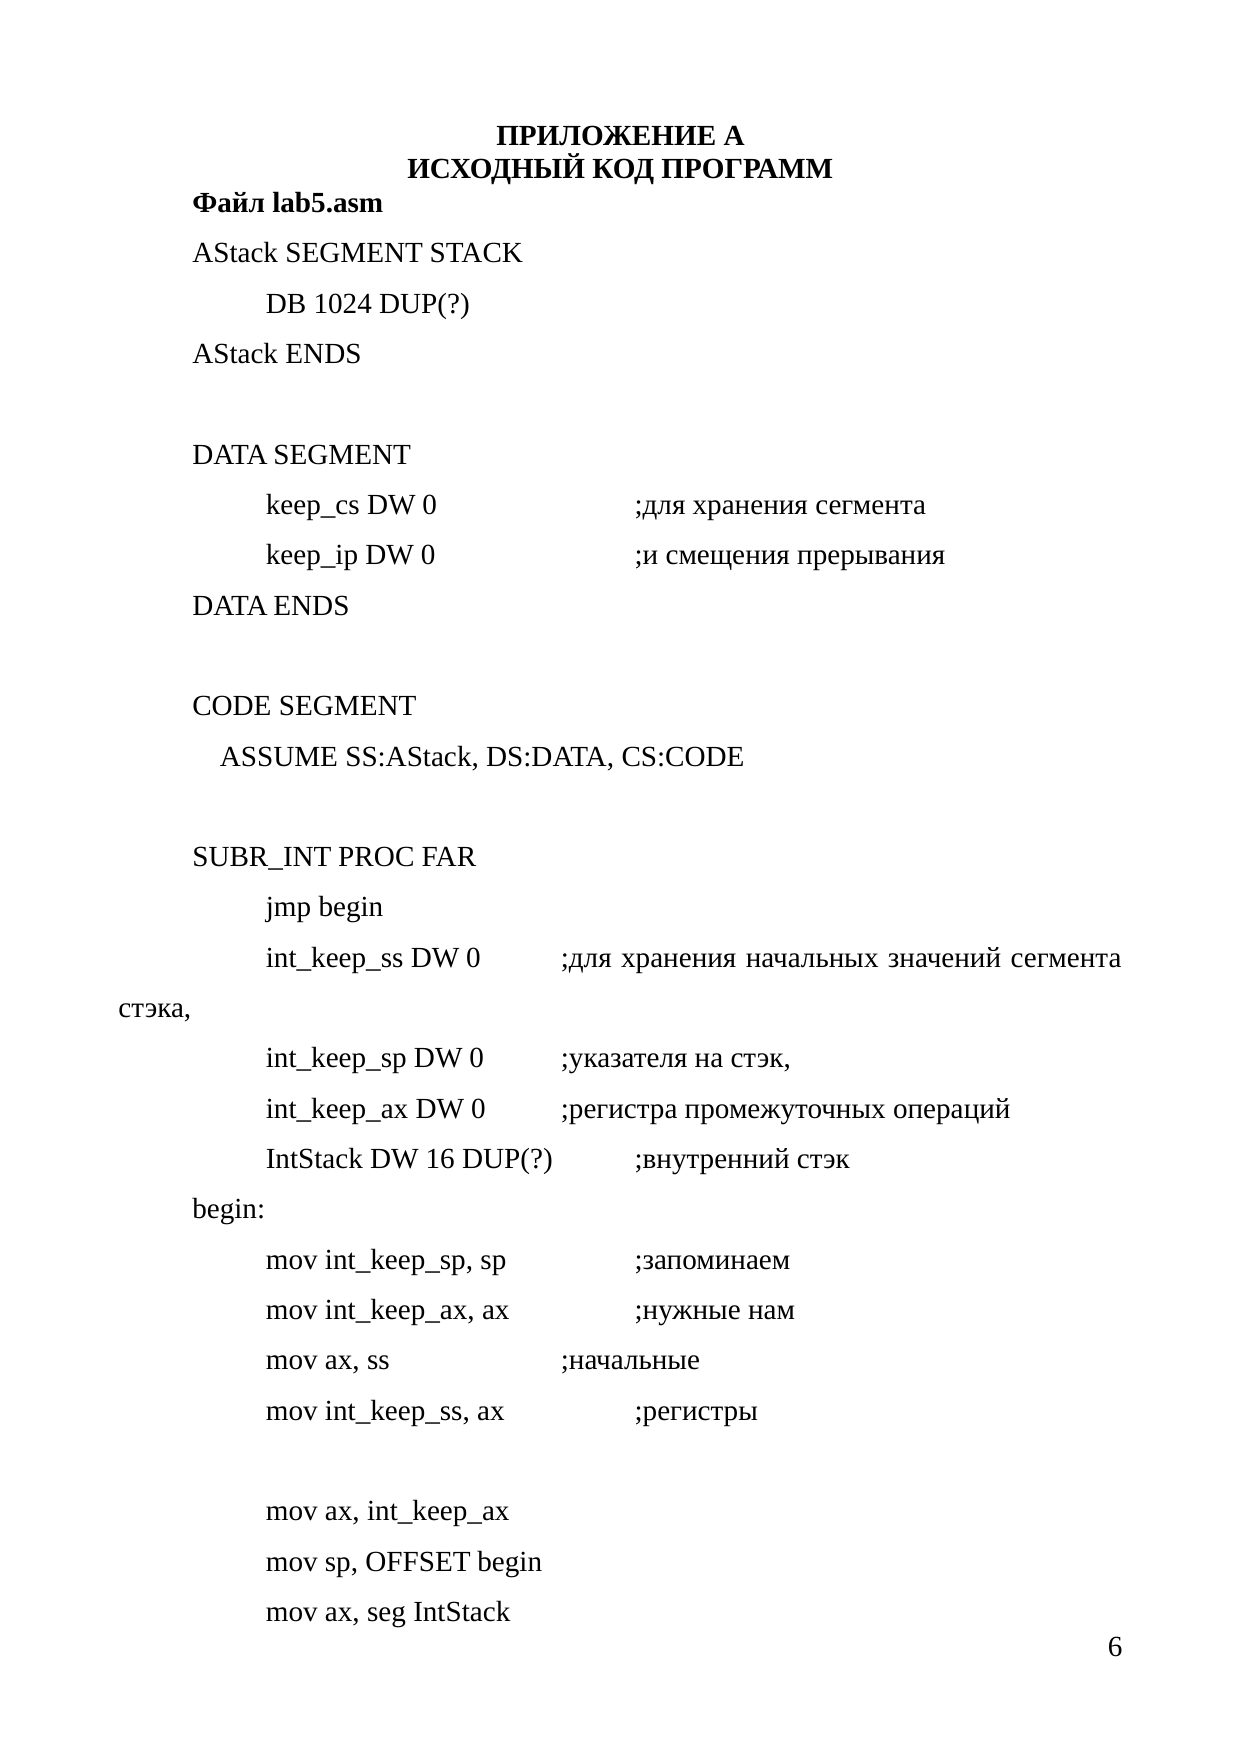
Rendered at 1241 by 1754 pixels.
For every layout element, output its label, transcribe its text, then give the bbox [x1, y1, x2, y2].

text Файл lab5.asm [118, 185, 1122, 219]
subtitle Приложение A Исходный код программ [118, 118, 1122, 185]
text CODE SEGMENT [118, 688, 1122, 722]
text mov sp, OFFSET begin [118, 1544, 1122, 1577]
text DB 1024 DUP(?) [118, 286, 1122, 319]
text DATA SEGMENT [118, 437, 1122, 470]
text keep_cs DW 0 ;для хранения сегмента [118, 487, 1122, 521]
text mov int_keep_ss, ax ;регистры [118, 1393, 1122, 1426]
text AStack SEGMENT STACK [118, 236, 1122, 269]
text IntStack DW 16 DUP(?) ;внутренний стэк [118, 1141, 1122, 1175]
text mov ax, int_keep_ax [118, 1493, 1122, 1527]
text int_keep_ax DW 0 ;регистра промежуточных операций [118, 1091, 1122, 1124]
text keep_ip DW 0 ;и смещения прерывания [118, 537, 1122, 571]
text int_keep_ss DW 0 ;для хранения начальных значений сегмента стэка, [118, 940, 1122, 1024]
text begin: [118, 1191, 1122, 1225]
text mov ax, seg IntStack [118, 1594, 1122, 1627]
text mov int_keep_sp, sp ;запоминаем [118, 1242, 1122, 1275]
text jmp begin [118, 889, 1122, 923]
text mov ax, ss ;начальные [118, 1342, 1122, 1376]
text SUBR_INT PROC FAR [118, 839, 1122, 873]
text ASSUME SS:AStack, DS:DATA, CS:CODE [118, 739, 1122, 772]
text int_keep_sp DW 0 ;указателя на стэк, [118, 1041, 1122, 1074]
text AStack ENDS [118, 336, 1122, 370]
text DATA ENDS [118, 588, 1122, 621]
text mov int_keep_ax, ax ;нужные нам [118, 1292, 1122, 1326]
